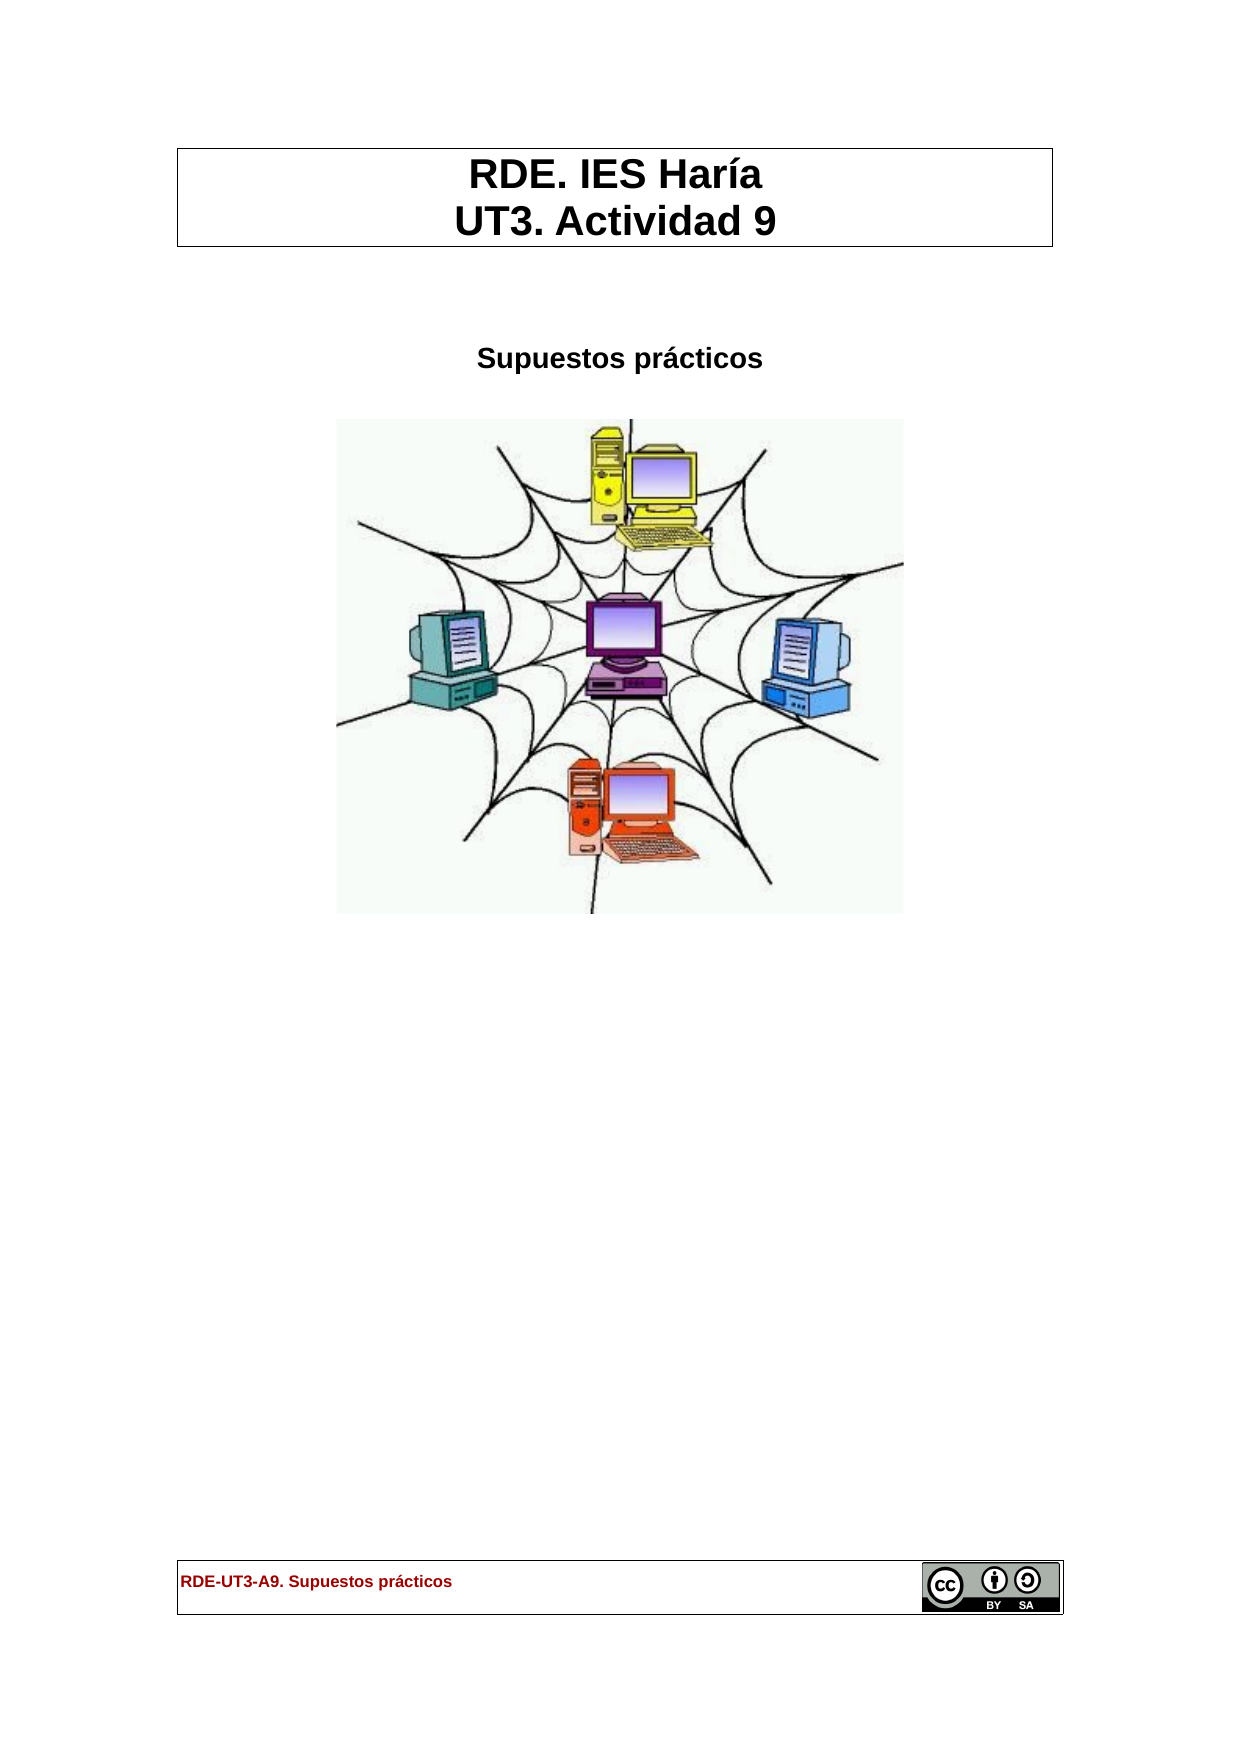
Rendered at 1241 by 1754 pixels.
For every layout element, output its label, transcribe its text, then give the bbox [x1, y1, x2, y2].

text UT3. Actividad 9 [178, 194, 1052, 246]
picture [922, 1562, 1060, 1612]
text RDE. IES Haría [178, 149, 1052, 194]
picture [336, 419, 904, 914]
subtitle Supuestos prácticos [177, 342, 1063, 375]
